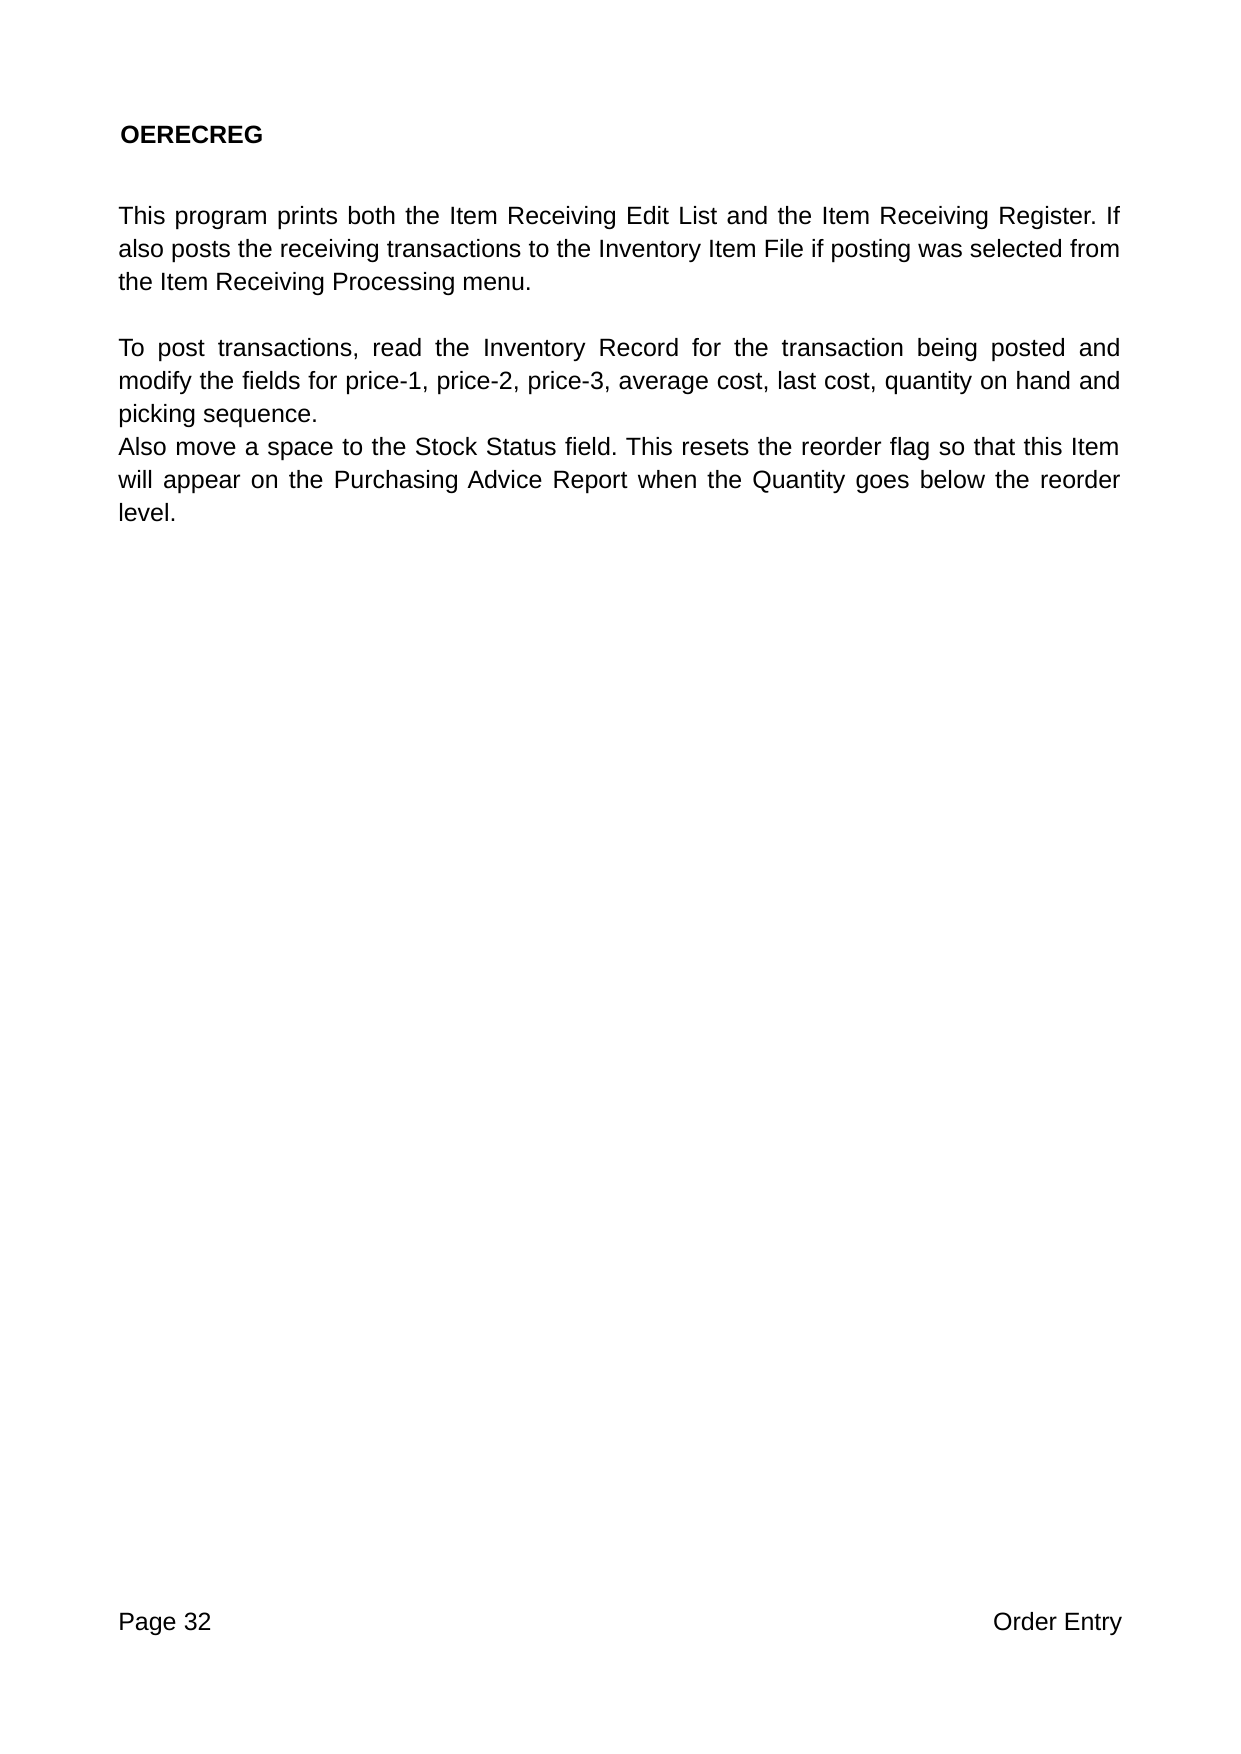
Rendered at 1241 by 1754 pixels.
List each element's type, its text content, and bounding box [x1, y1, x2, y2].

text To post transactions, read the Inventory Record for the transaction being posted and modify the fields for price-1, price-2, price-3, average cost, last cost, quantity on hand and picking sequence. [118, 333, 1122, 428]
text This program prints both the Item Receiving Edit List and the Item Receiving Register. If also posts the receiving transactions to the Inventory Item File if posting was selected from the Item Receiving Processing menu. [118, 201, 1122, 296]
subtitle OERECREG [120, 120, 1122, 149]
text Also move a space to the Stock Status field. This resets the reorder flag so that this Item will appear on the Purchasing Advice Report when the Quantity goes below the reorder level. [118, 432, 1122, 527]
